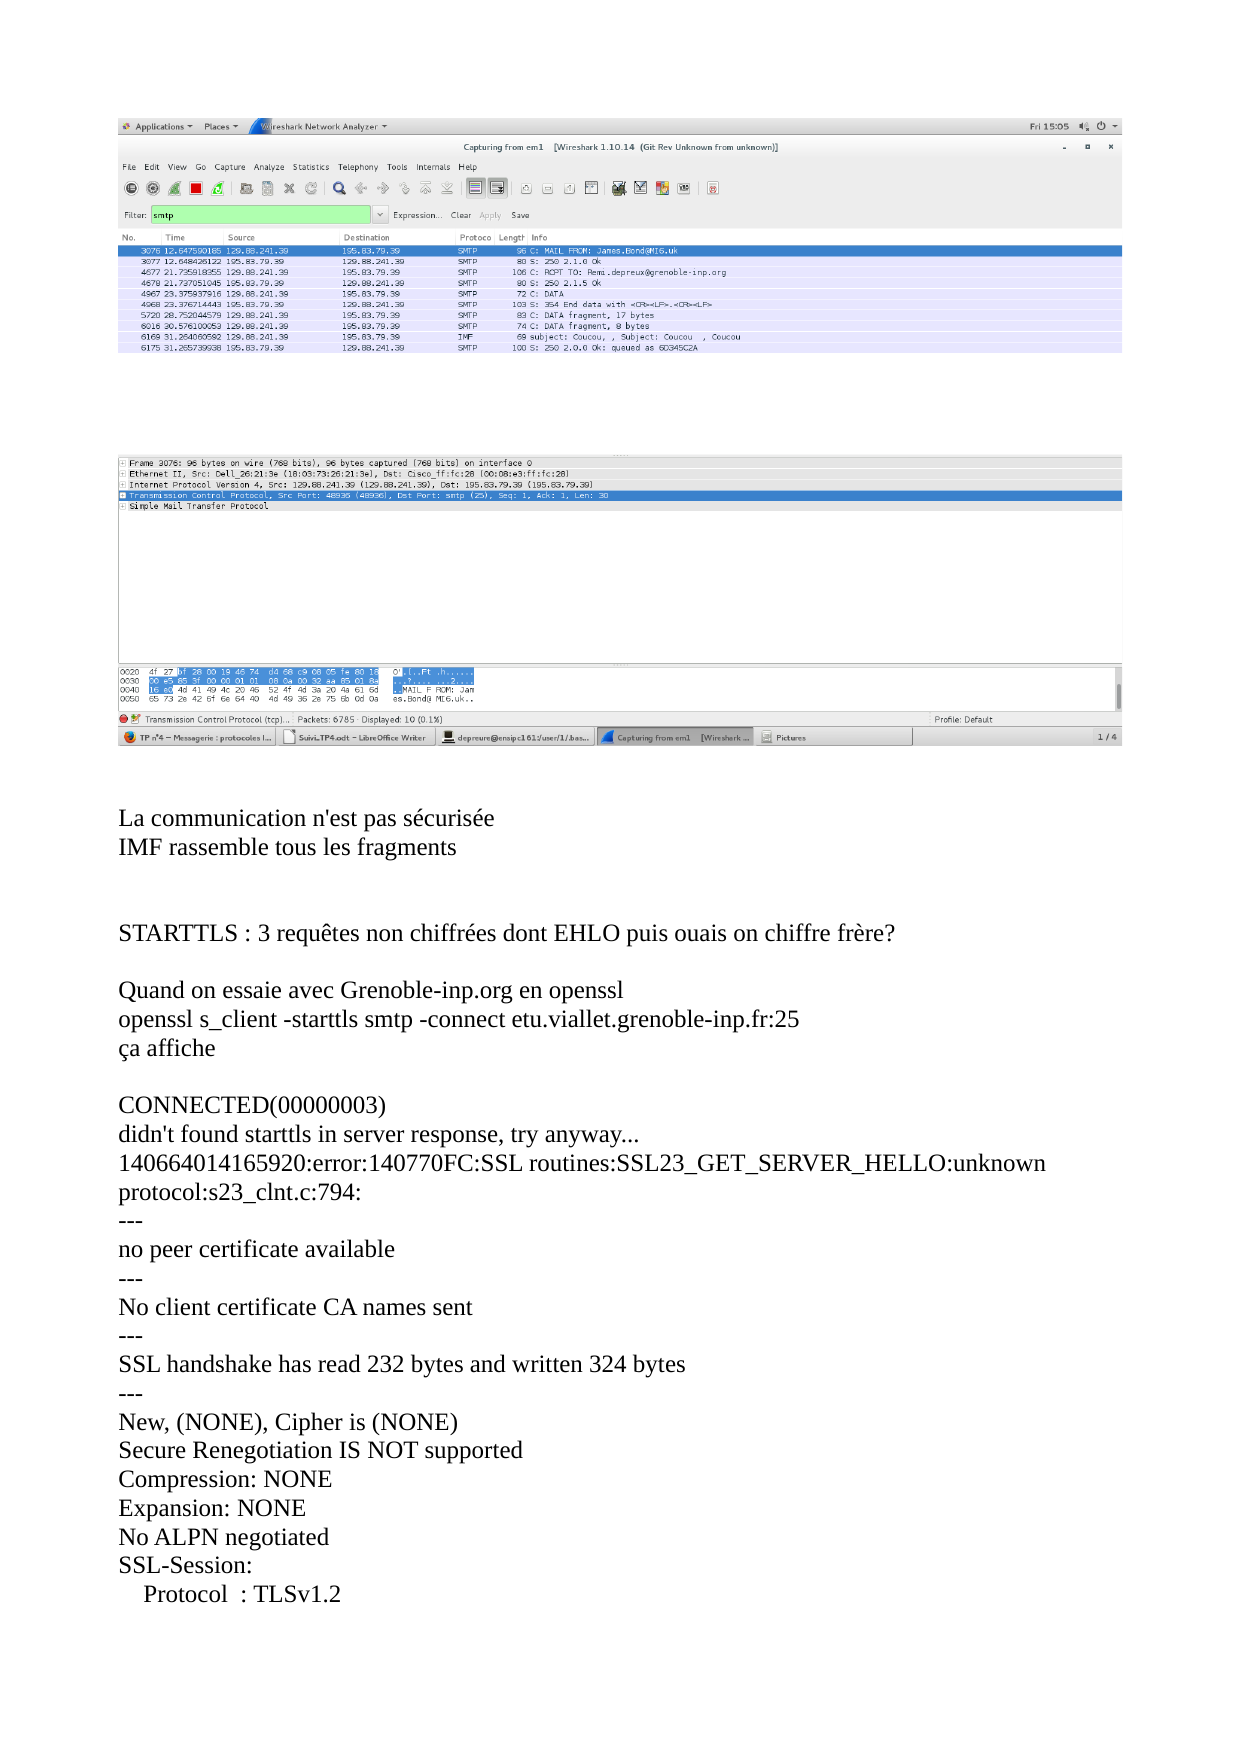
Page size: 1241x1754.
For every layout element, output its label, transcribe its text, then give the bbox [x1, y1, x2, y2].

text IMF rassemble tous les fragments [118, 832, 1122, 861]
text SSL-Session: [118, 1551, 1122, 1579]
text --- [118, 1321, 1122, 1349]
text Protocol : TLSv1.2 [118, 1579, 1122, 1608]
text --- [118, 1263, 1122, 1292]
text STARTTLS : 3 requêtes non chiffrées dont EHLO puis ouais on chiffre frère? Quand on essaie avec Grenoble-inp.org en openssl [118, 918, 1122, 1004]
text --- [118, 1206, 1122, 1234]
text Secure Renegotiation IS NOT supported [118, 1436, 1122, 1464]
text 140664014165920:error:140770FC:SSL routines:SSL23_GET_SERVER_HELLO:unknown protocol:s23_clnt.c:794: [118, 1148, 1122, 1206]
picture [118, 118, 1123, 746]
text --- [118, 1378, 1122, 1407]
text New, (NONE), Cipher is (NONE) [118, 1407, 1122, 1436]
text La communication n'est pas sécurisée [118, 803, 1122, 832]
text no peer certificate available [118, 1234, 1122, 1263]
text SSL handshake has read 232 bytes and written 324 bytes [118, 1349, 1122, 1378]
text Expansion: NONE [118, 1493, 1122, 1522]
text didn't found starttls in server response, try anyway... [118, 1119, 1122, 1148]
text openssl s_client -starttls smtp -connect etu.viallet.grenoble-inp.fr:25 [118, 1004, 1122, 1033]
text No client certificate CA names sent [118, 1292, 1122, 1321]
text ça affiche [118, 1033, 1122, 1062]
text Compression: NONE [118, 1464, 1122, 1493]
text No ALPN negotiated [118, 1522, 1122, 1551]
text CONNECTED(00000003) [118, 1091, 1122, 1119]
